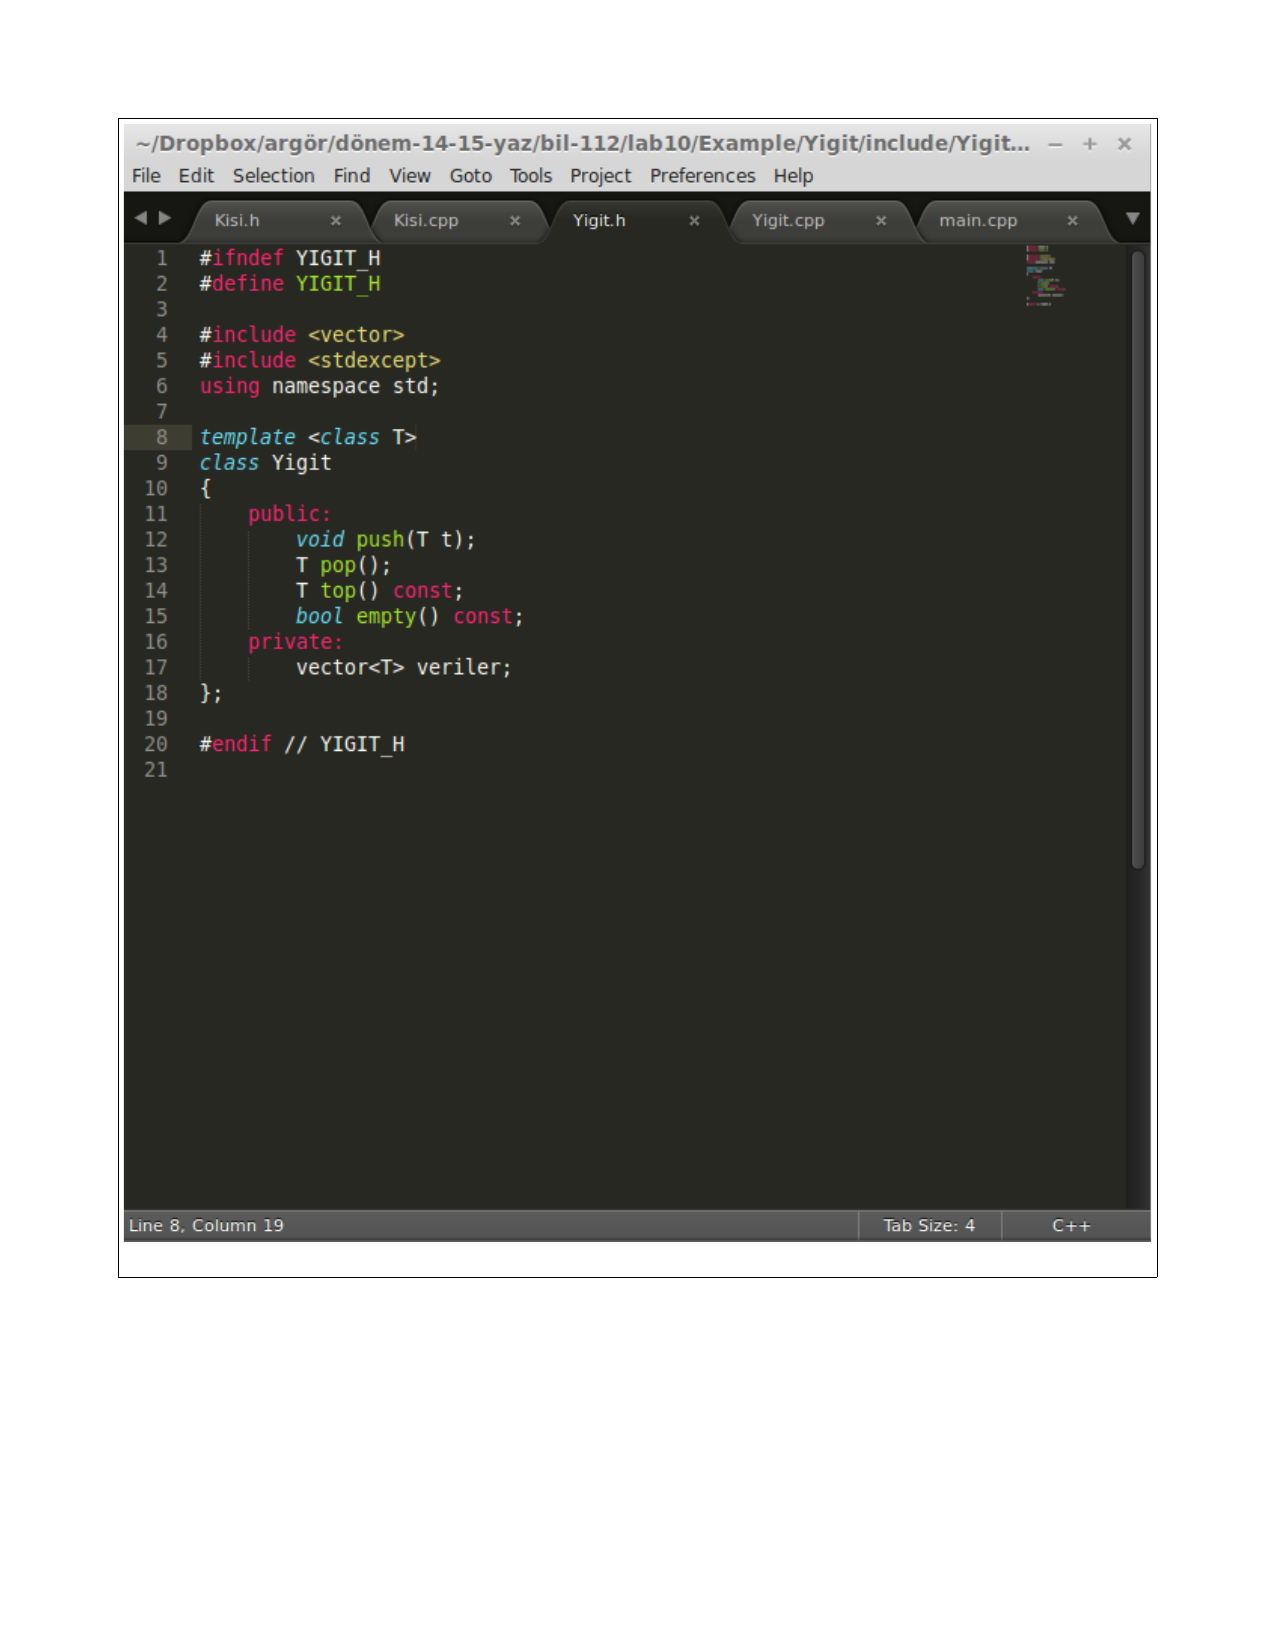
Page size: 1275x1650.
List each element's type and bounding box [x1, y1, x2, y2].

table_cell [119, 119, 1157, 1276]
